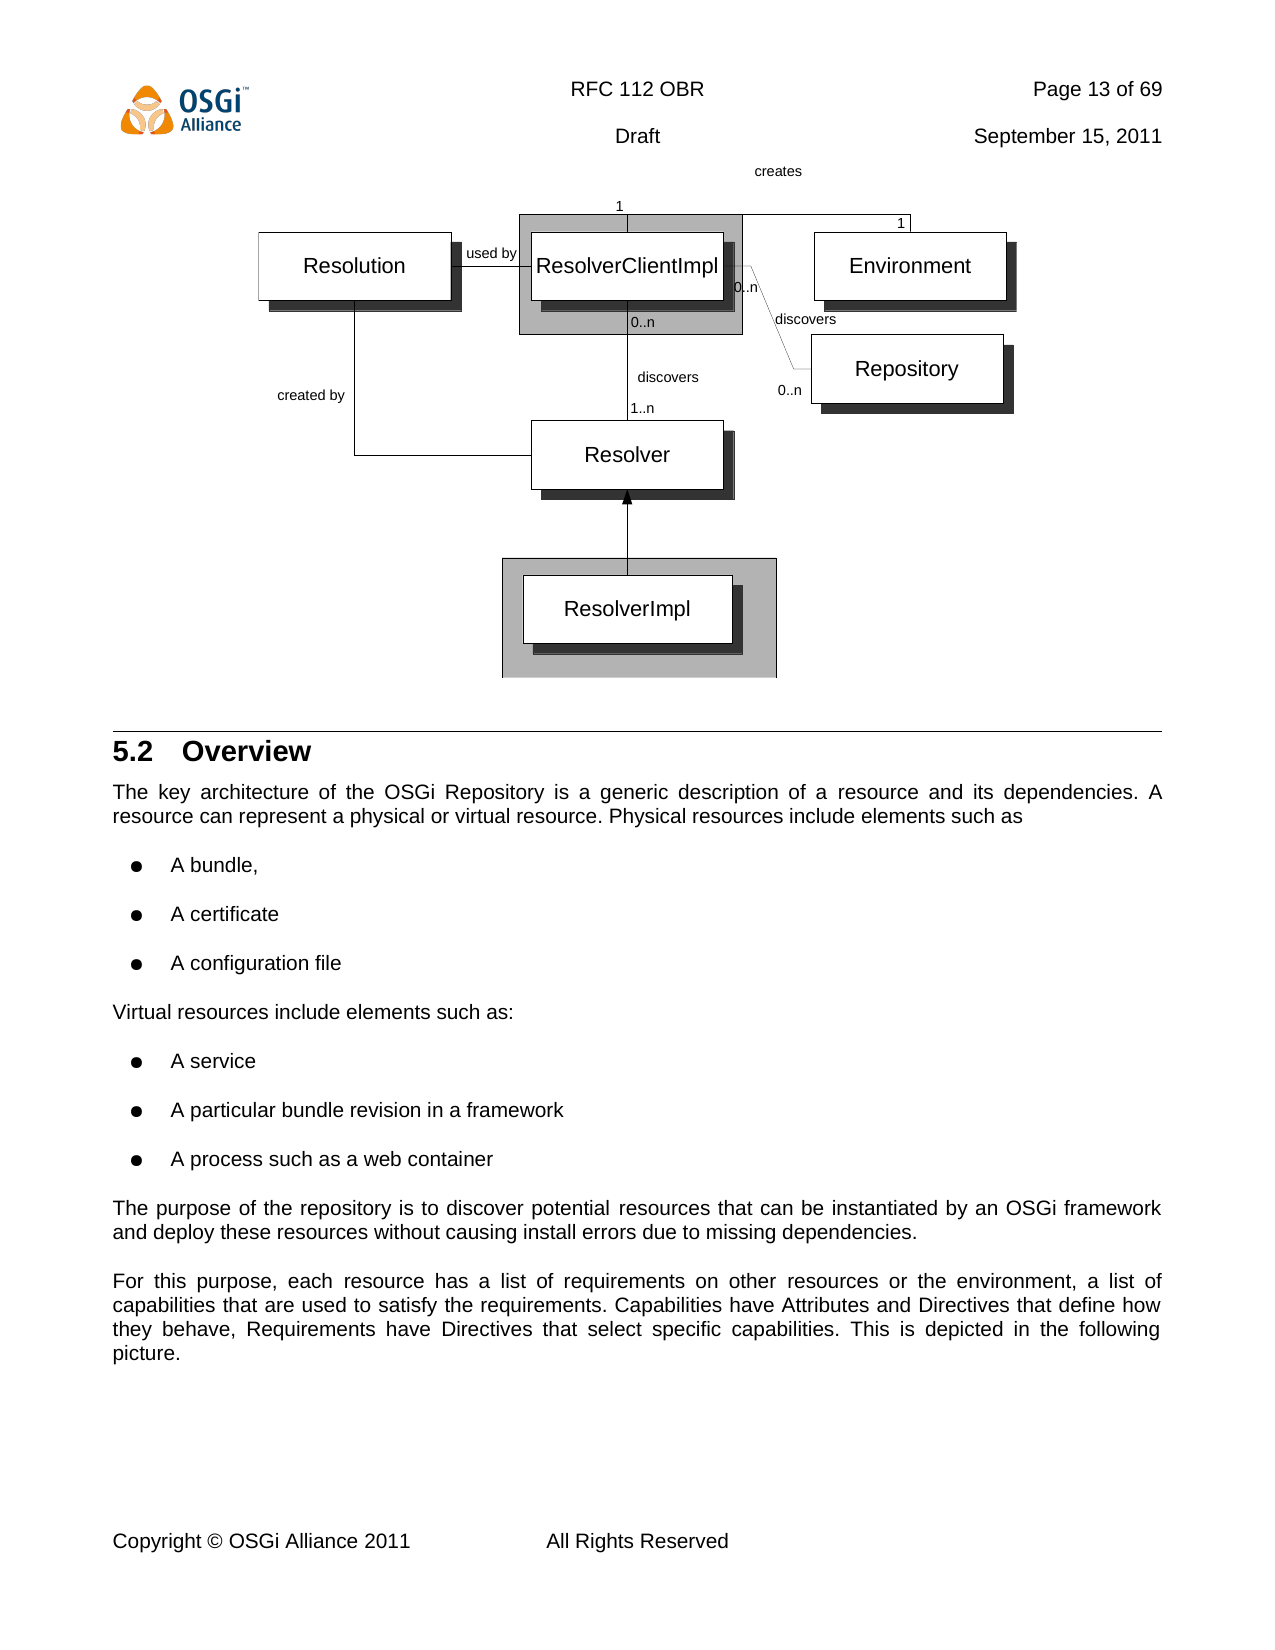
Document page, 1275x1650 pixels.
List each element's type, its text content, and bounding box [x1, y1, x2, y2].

list A service [111, 1049, 1162, 1073]
subtitle Overview [112, 732, 1162, 767]
picture [113, 78, 257, 142]
text The purpose of the repository is to discover potential resources that can be instantiated by an OSGi framework and deploy these resources without causing install errors due to missing dependencies. [112, 1196, 1162, 1243]
list A particular bundle revision in a framework [111, 1098, 1162, 1122]
text For this purpose, each resource has a list of requirements on other resources or the environment, a list of capabilities that are used to satisfy the requirements. Capabilities have Attributes and Directives that define how they behave, Requirements have Directives that select specific capabilities. This is depicted in the following picture. [112, 1268, 1162, 1364]
list A process such as a web container [111, 1147, 1162, 1171]
text The key architecture of the OSGi Repository is a generic description of a resource and its dependencies. A resource can represent a physical or virtual resource. Physical resources include elements such as [112, 780, 1162, 828]
list A configuration file [111, 951, 1162, 975]
list A bundle, [111, 853, 1162, 877]
text Virtual resources include elements such as: [112, 1000, 1162, 1024]
list A certificate [111, 902, 1162, 926]
